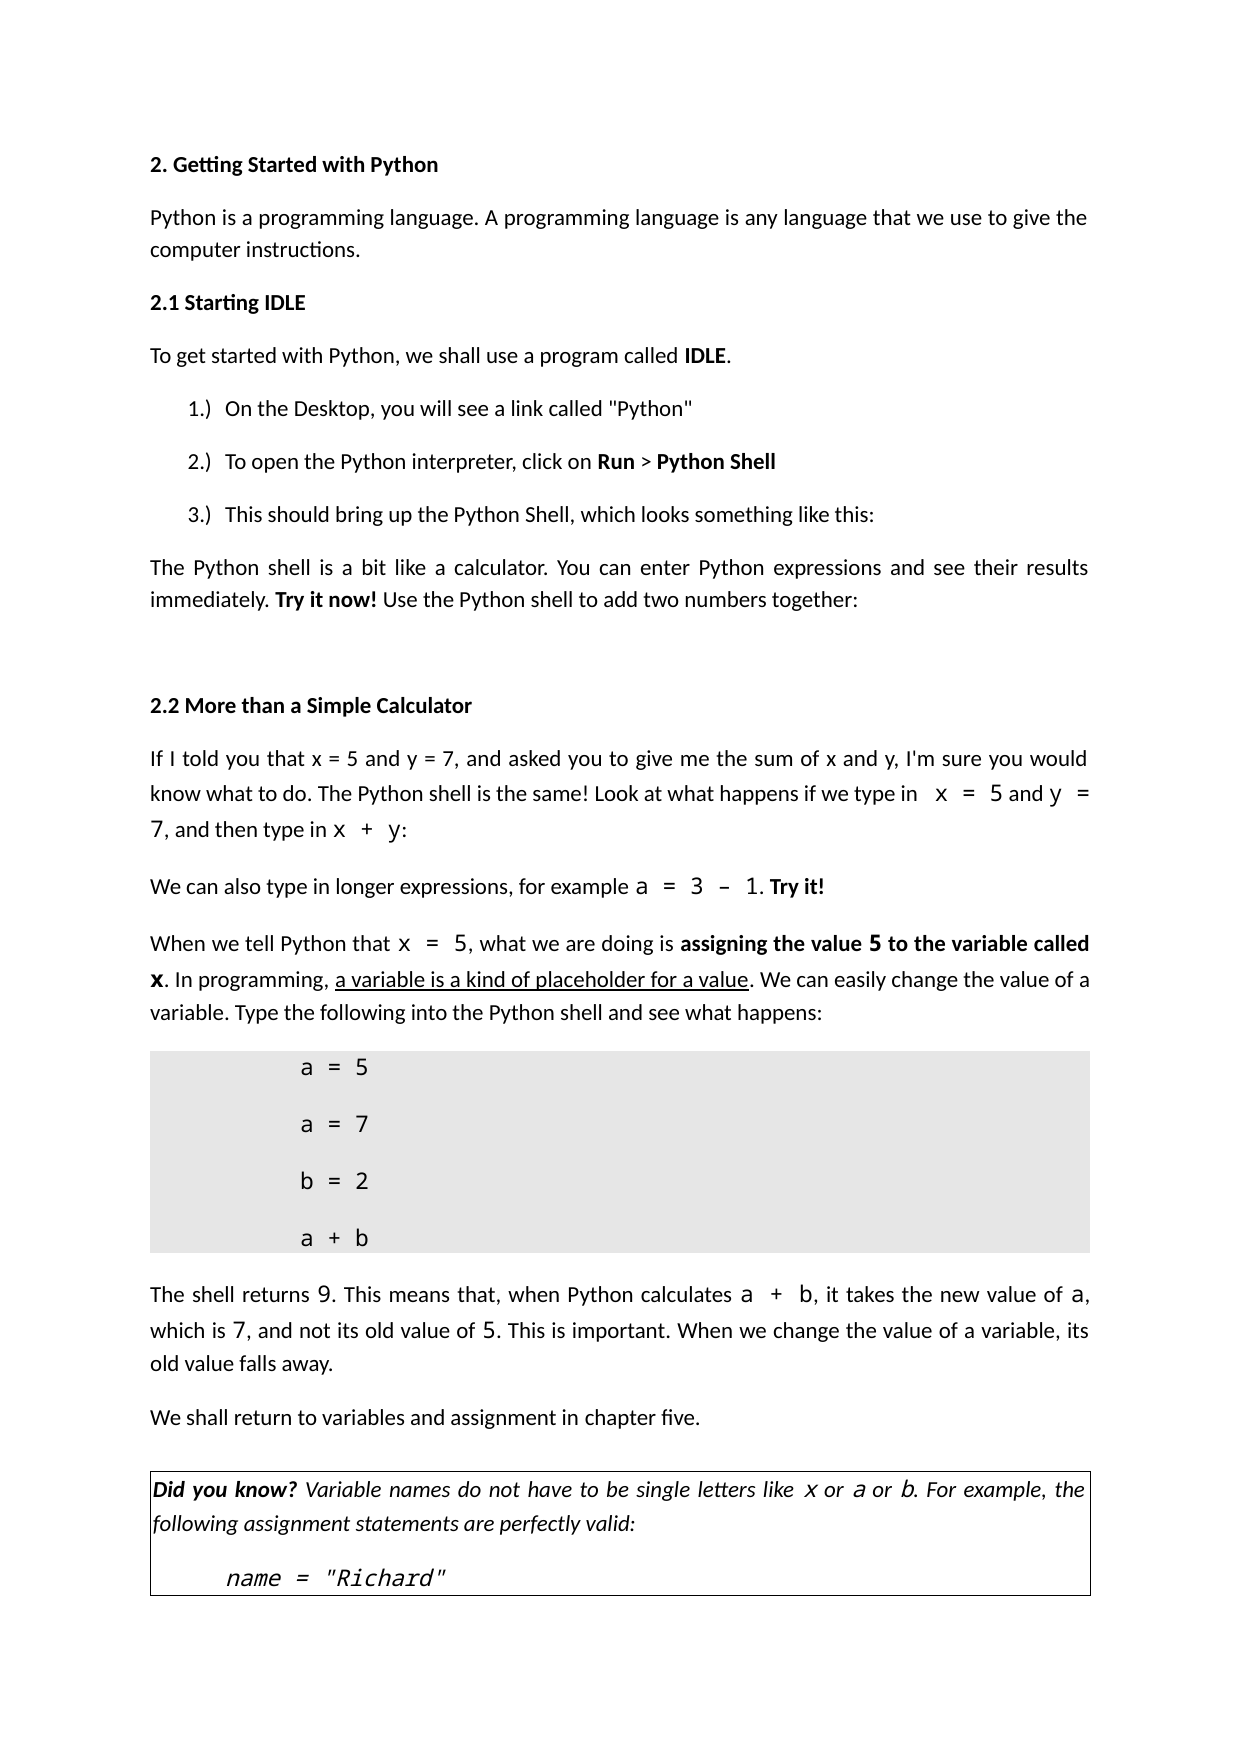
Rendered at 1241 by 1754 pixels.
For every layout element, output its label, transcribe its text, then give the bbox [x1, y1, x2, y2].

text name = "Richard" [151, 1559, 1090, 1595]
text a = 5 [150, 1051, 1090, 1082]
text The shell returns 9. This means that, when Python calculates a + b, it takes the new value of a, which is 7, and not its old value of 5. This is important. When we change the value of a variable, its old value falls away. [150, 1278, 1090, 1378]
text If I told you that x = 5 and y = 7, and asked you to give me the sum of x and y, I'm sure you would know what to do. The Python shell is the same! Look at what happens if we type in x = 5 and y = 7, and then type in x + y: [150, 744, 1090, 844]
text We shall return to variables and assignment in chapter five. [150, 1403, 1090, 1431]
text 2.1 Starting IDLE [150, 288, 1090, 316]
text a + b [150, 1221, 1090, 1253]
text The Python shell is a bit like a calculator. You can enter Python expressions and see their results immediately. Try it now! Use the Python shell to add two numbers together: [150, 553, 1090, 613]
list This should bring up the Python Shell, which looks something like this: [187, 500, 1090, 528]
text We can also type in longer expressions, for example a = 3 – 1. Try it! [150, 870, 1090, 901]
text a = 7 [150, 1108, 1090, 1139]
text b = 2 [150, 1165, 1090, 1196]
text Python is a programming language. A programming language is any language that we use to give the computer instructions. [150, 203, 1090, 263]
text Did you know? Variable names do not have to be single letters like x or a or b. For example, the following assignment statements are perfectly valid: [151, 1472, 1090, 1537]
text 2.2 More than a Simple Calculator [150, 692, 1090, 719]
text When we tell Python that x = 5, what we are doing is assigning the value 5 to the variable called x. In programming, a variable is a kind of placeholder for a value. We can easily change the value of a variable. Type the following into the Python shell and see what happens: [150, 927, 1090, 1026]
text To get started with Python, we shall use a program called IDLE. [150, 341, 1090, 369]
list On the Desktop, you will see a link called "Python" [187, 394, 1090, 422]
list To open the Python interpreter, click on Run > Python Shell [187, 447, 1090, 475]
text 2. Getting Started with Python [150, 150, 1090, 178]
